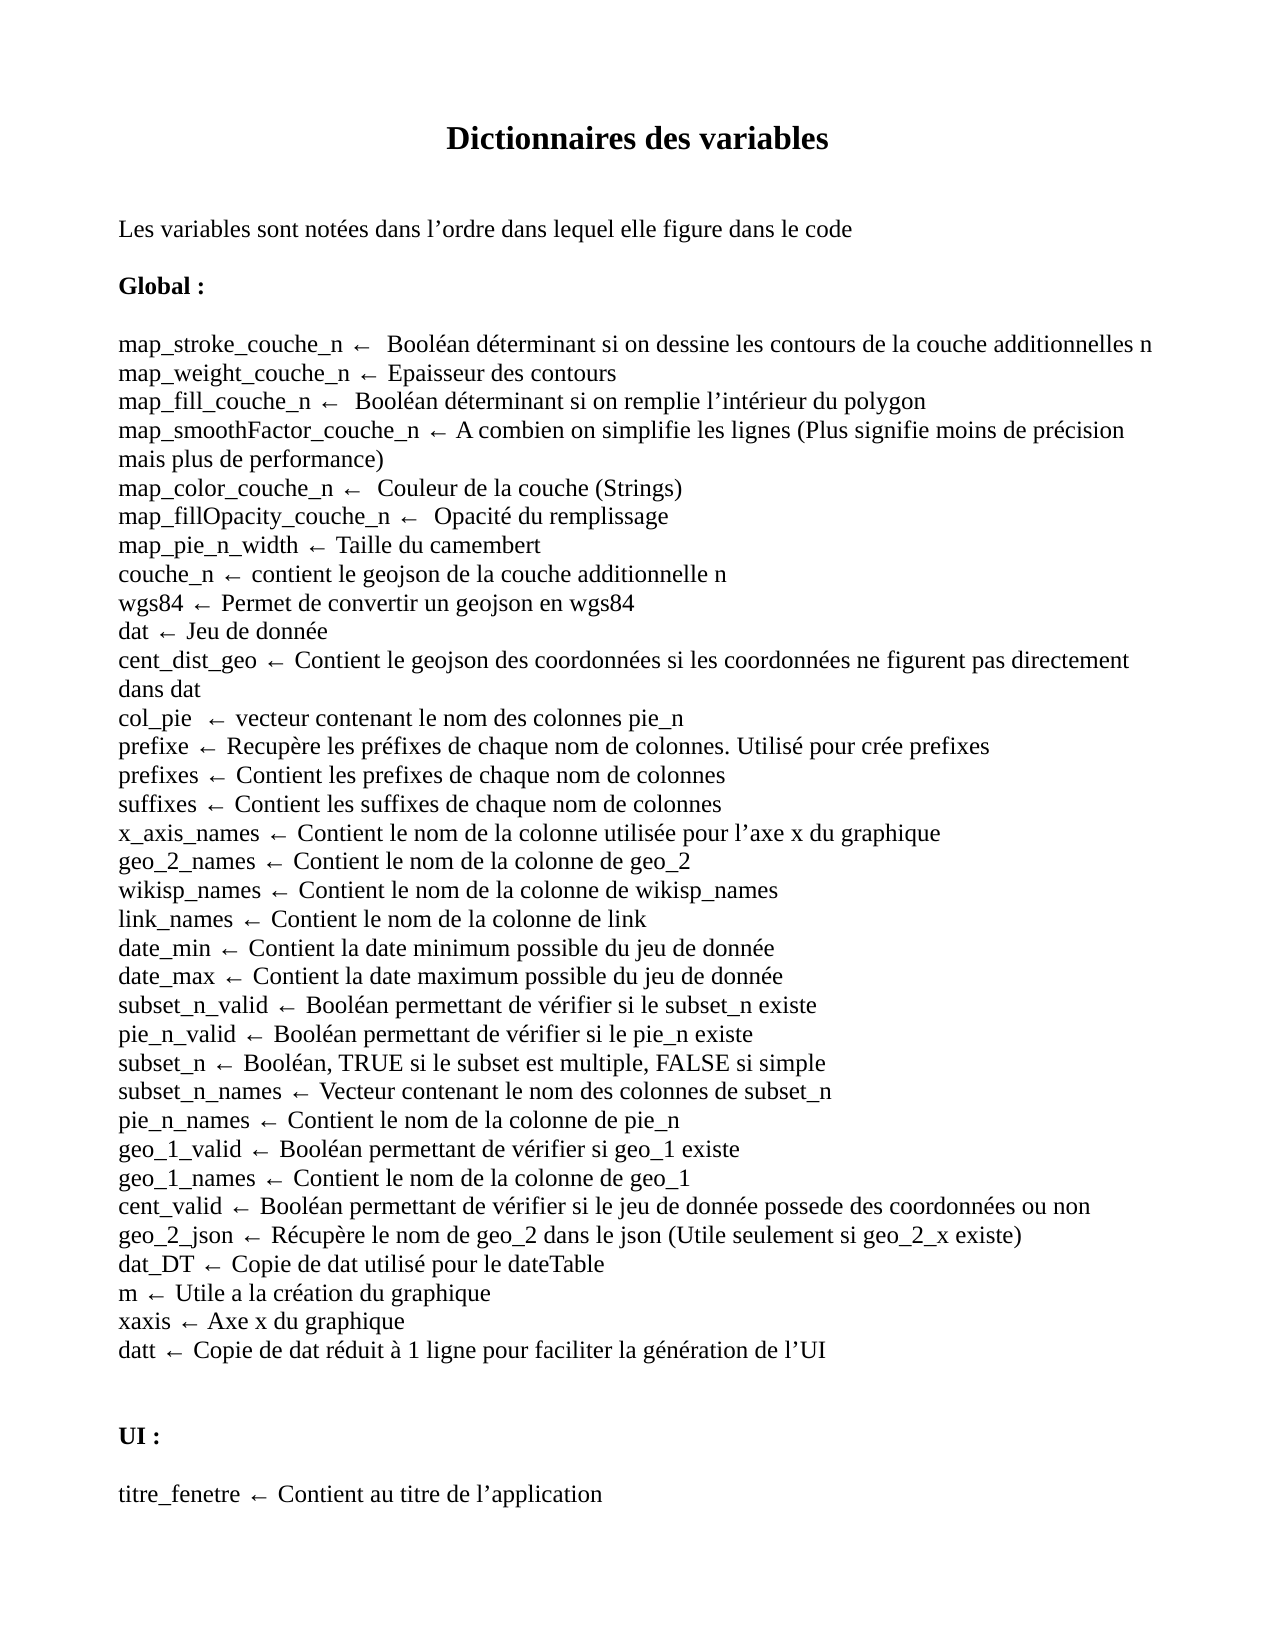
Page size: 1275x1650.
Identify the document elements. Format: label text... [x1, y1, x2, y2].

text map_stroke_couche_n ← Booléan déterminant si on dessine les contours de la couche additionnelles n [118, 329, 1157, 358]
text dat ← Jeu de donnée [118, 616, 1157, 645]
text pie_n_names ← Contient le nom de la colonne de pie_n [118, 1105, 1157, 1134]
text subset_n ← Booléan, TRUE si le subset est multiple, FALSE si simple [118, 1048, 1157, 1076]
text prefixe ← Recupère les préfixes de chaque nom de colonnes. Utilisé pour crée prefixes [118, 731, 1157, 760]
text dat_DT ← Copie de dat utilisé pour le dateTable [118, 1249, 1157, 1278]
text prefixes ← Contient les prefixes de chaque nom de colonnes [118, 760, 1157, 789]
text map_color_couche_n ← Couleur de la couche (Strings) [118, 473, 1157, 501]
text m ← Utile a la création du graphique [118, 1278, 1157, 1306]
text date_max ← Contient la date maximum possible du jeu de donnée [118, 961, 1157, 990]
text couche_n ← contient le geojson de la couche additionnelle n [118, 559, 1157, 588]
text UI : [118, 1393, 1157, 1450]
text map_fillOpacity_couche_n ← Opacité du remplissage [118, 501, 1157, 530]
text geo_1_valid ← Booléan permettant de vérifier si geo_1 existe [118, 1134, 1157, 1163]
text map_fill_couche_n ← Booléan déterminant si on remplie l’intérieur du polygon [118, 386, 1157, 415]
text x_axis_names ← Contient le nom de la colonne utilisée pour l’axe x du graphique [118, 818, 1157, 846]
text Dictionnaires des variables [118, 118, 1157, 156]
text map_smoothFactor_couche_n ← A combien on simplifie les lignes (Plus signifie moins de précision mais plus de performance) [118, 415, 1157, 473]
text cent_valid ← Booléan permettant de vérifier si le jeu de donnée possede des coordonnées ou non [118, 1191, 1157, 1220]
text wgs84 ← Permet de convertir un geojson en wgs84 [118, 588, 1157, 616]
text subset_n_valid ← Booléan permettant de vérifier si le subset_n existe [118, 990, 1157, 1019]
text date_min ← Contient la date minimum possible du jeu de donnée [118, 933, 1157, 961]
text suffixes ← Contient les suffixes de chaque nom de colonnes [118, 789, 1157, 818]
text Les variables sont notées dans l’ordre dans lequel elle figure dans le code [118, 214, 1157, 243]
text xaxis ← Axe x du graphique [118, 1306, 1157, 1335]
text datt ← Copie de dat réduit à 1 ligne pour faciliter la génération de l’UI [118, 1335, 1157, 1364]
text wikisp_names ← Contient le nom de la colonne de wikisp_names [118, 875, 1157, 904]
text map_weight_couche_n ← Epaisseur des contours [118, 358, 1157, 386]
text geo_1_names ← Contient le nom de la colonne de geo_1 [118, 1163, 1157, 1191]
text cent_dist_geo ← Contient le geojson des coordonnées si les coordonnées ne figurent pas directement dans dat [118, 645, 1157, 703]
text pie_n_valid ← Booléan permettant de vérifier si le pie_n existe [118, 1019, 1157, 1048]
text map_pie_n_width ← Taille du camembert [118, 530, 1157, 559]
text geo_2_names ← Contient le nom de la colonne de geo_2 [118, 846, 1157, 875]
text titre_fenetre ← Contient au titre de l’application [118, 1479, 1157, 1508]
text col_pie ← vecteur contenant le nom des colonnes pie_n [118, 703, 1157, 731]
text link_names ← Contient le nom de la colonne de link [118, 904, 1157, 933]
text geo_2_json ← Récupère le nom de geo_2 dans le json (Utile seulement si geo_2_x existe) [118, 1220, 1157, 1249]
text subset_n_names ← Vecteur contenant le nom des colonnes de subset_n [118, 1076, 1157, 1105]
text Global : [118, 271, 1157, 300]
